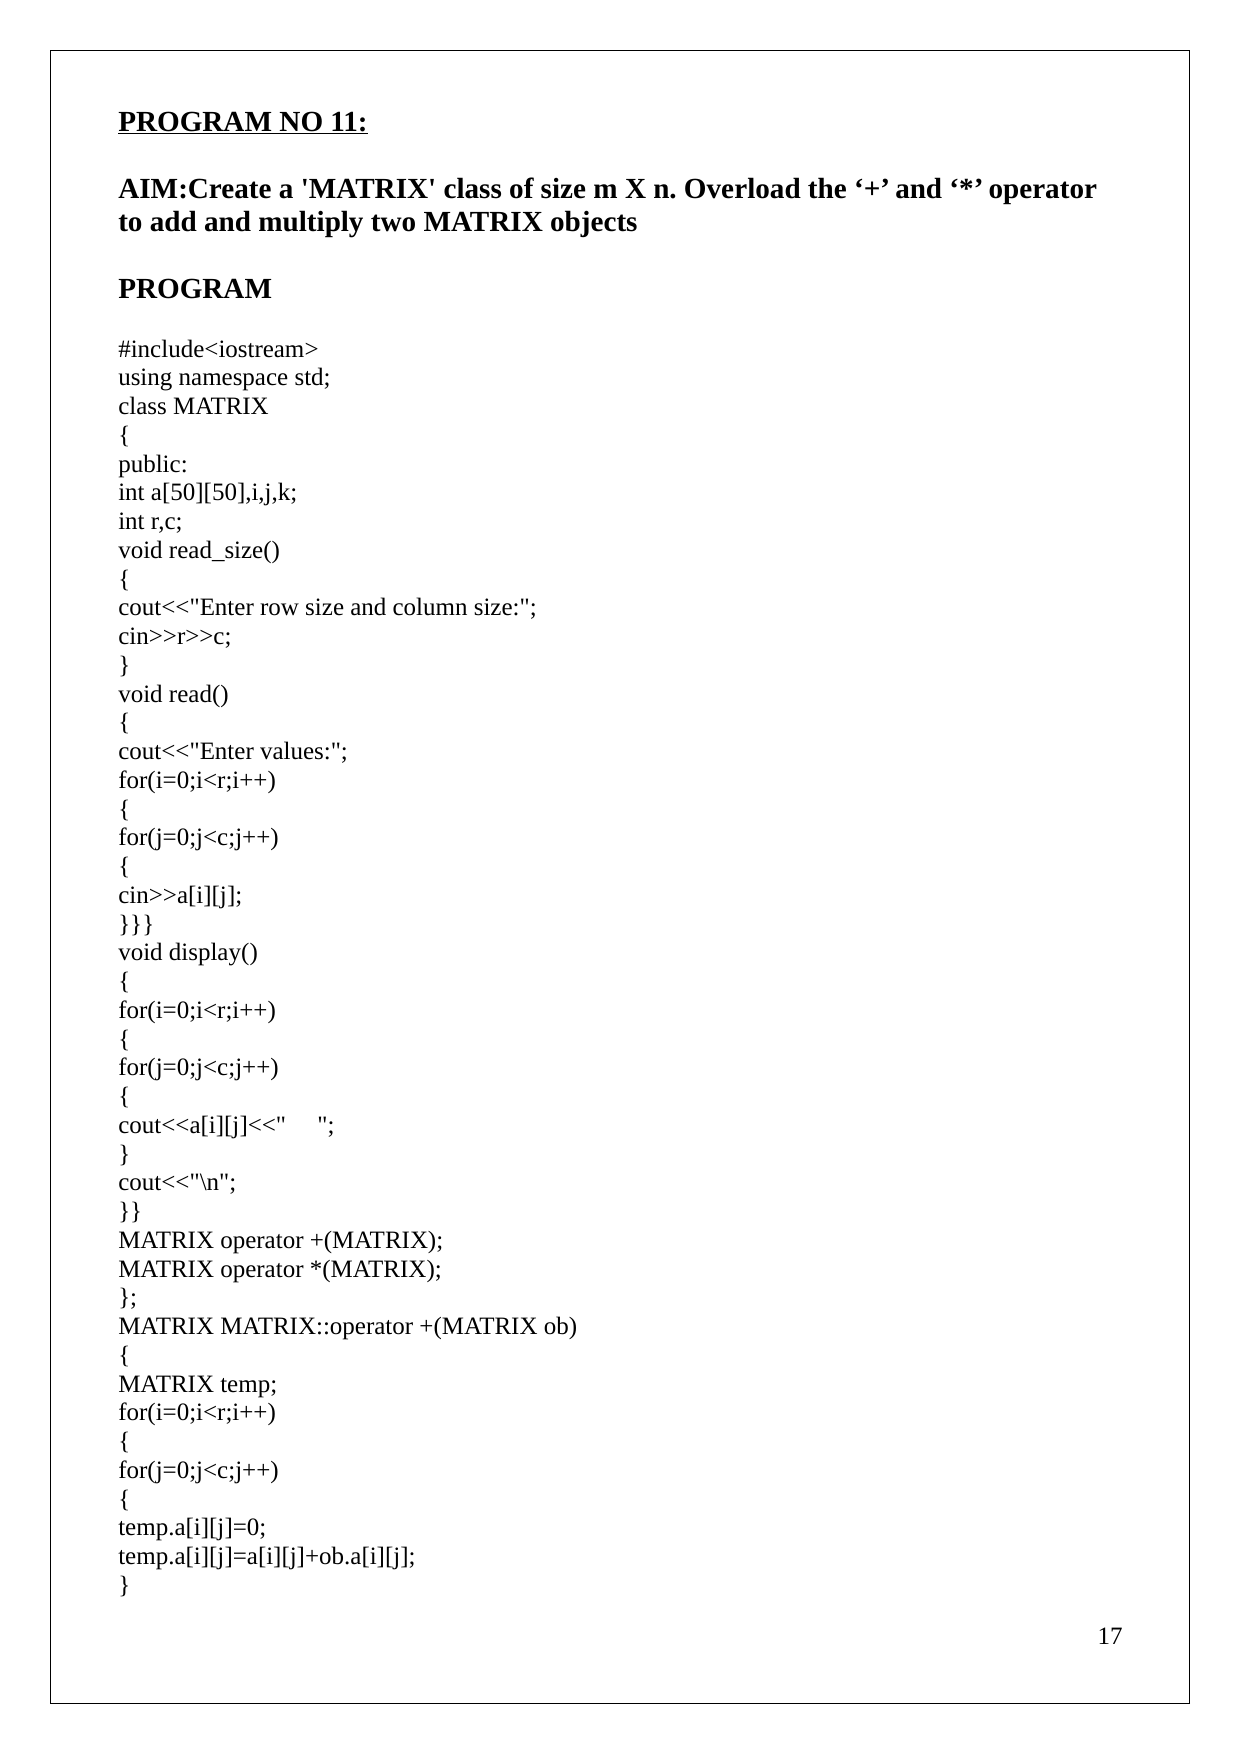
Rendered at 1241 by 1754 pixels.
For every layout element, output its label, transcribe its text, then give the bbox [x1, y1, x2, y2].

text PROGRAM [118, 271, 1122, 305]
text temp.a[i][j]=a[i][j]+ob.a[i][j]; [118, 1541, 1122, 1570]
text using namespace std; [118, 362, 1122, 391]
text cin>>a[i][j]; [118, 880, 1122, 909]
text cin>>r>>c; [118, 621, 1122, 650]
text AIM:Create a 'MATRIX' class of size m X n. Overload the ‘+’ and ‘*’ operator to add and multiply two MATRIX objects [118, 171, 1122, 238]
text void display() [118, 937, 1122, 966]
text MATRIX temp; [118, 1369, 1122, 1397]
text MATRIX MATRIX::operator +(MATRIX ob) [118, 1311, 1122, 1340]
text for(i=0;i<r;i++) [118, 995, 1122, 1024]
text for(j=0;j<c;j++) [118, 1052, 1122, 1081]
text } [118, 1139, 1122, 1167]
text void read_size() [118, 535, 1122, 564]
text temp.a[i][j]=0; [118, 1512, 1122, 1541]
text PROGRAM NO 11: [118, 104, 1122, 137]
text cout<<"Enter row size and column size:"; [118, 592, 1122, 621]
text class MATRIX [118, 391, 1122, 420]
text #include<iostream> [118, 334, 1122, 362]
text cout<<"\n"; [118, 1167, 1122, 1196]
text MATRIX operator +(MATRIX); [118, 1225, 1122, 1254]
text { [118, 707, 1122, 736]
text for(j=0;j<c;j++) [118, 1455, 1122, 1484]
text { [118, 1340, 1122, 1369]
text public: [118, 449, 1122, 477]
text MATRIX operator *(MATRIX); [118, 1254, 1122, 1282]
text int r,c; [118, 506, 1122, 535]
text { [118, 1024, 1122, 1052]
text cout<<a[i][j]<<" "; [118, 1110, 1122, 1139]
text } [118, 1570, 1122, 1599]
text }}} [118, 909, 1122, 937]
text { [118, 966, 1122, 995]
text { [118, 1426, 1122, 1455]
text { [118, 851, 1122, 880]
text }; [118, 1282, 1122, 1311]
text for(i=0;i<r;i++) [118, 765, 1122, 794]
text { [118, 794, 1122, 822]
text { [118, 1081, 1122, 1110]
text int a[50][50],i,j,k; [118, 477, 1122, 506]
text for(i=0;i<r;i++) [118, 1397, 1122, 1426]
text { [118, 1484, 1122, 1512]
text void read() [118, 679, 1122, 707]
text cout<<"Enter values:"; [118, 736, 1122, 765]
text } [118, 650, 1122, 679]
text for(j=0;j<c;j++) [118, 822, 1122, 851]
text }} [118, 1196, 1122, 1225]
text { [118, 420, 1122, 449]
text { [118, 564, 1122, 592]
